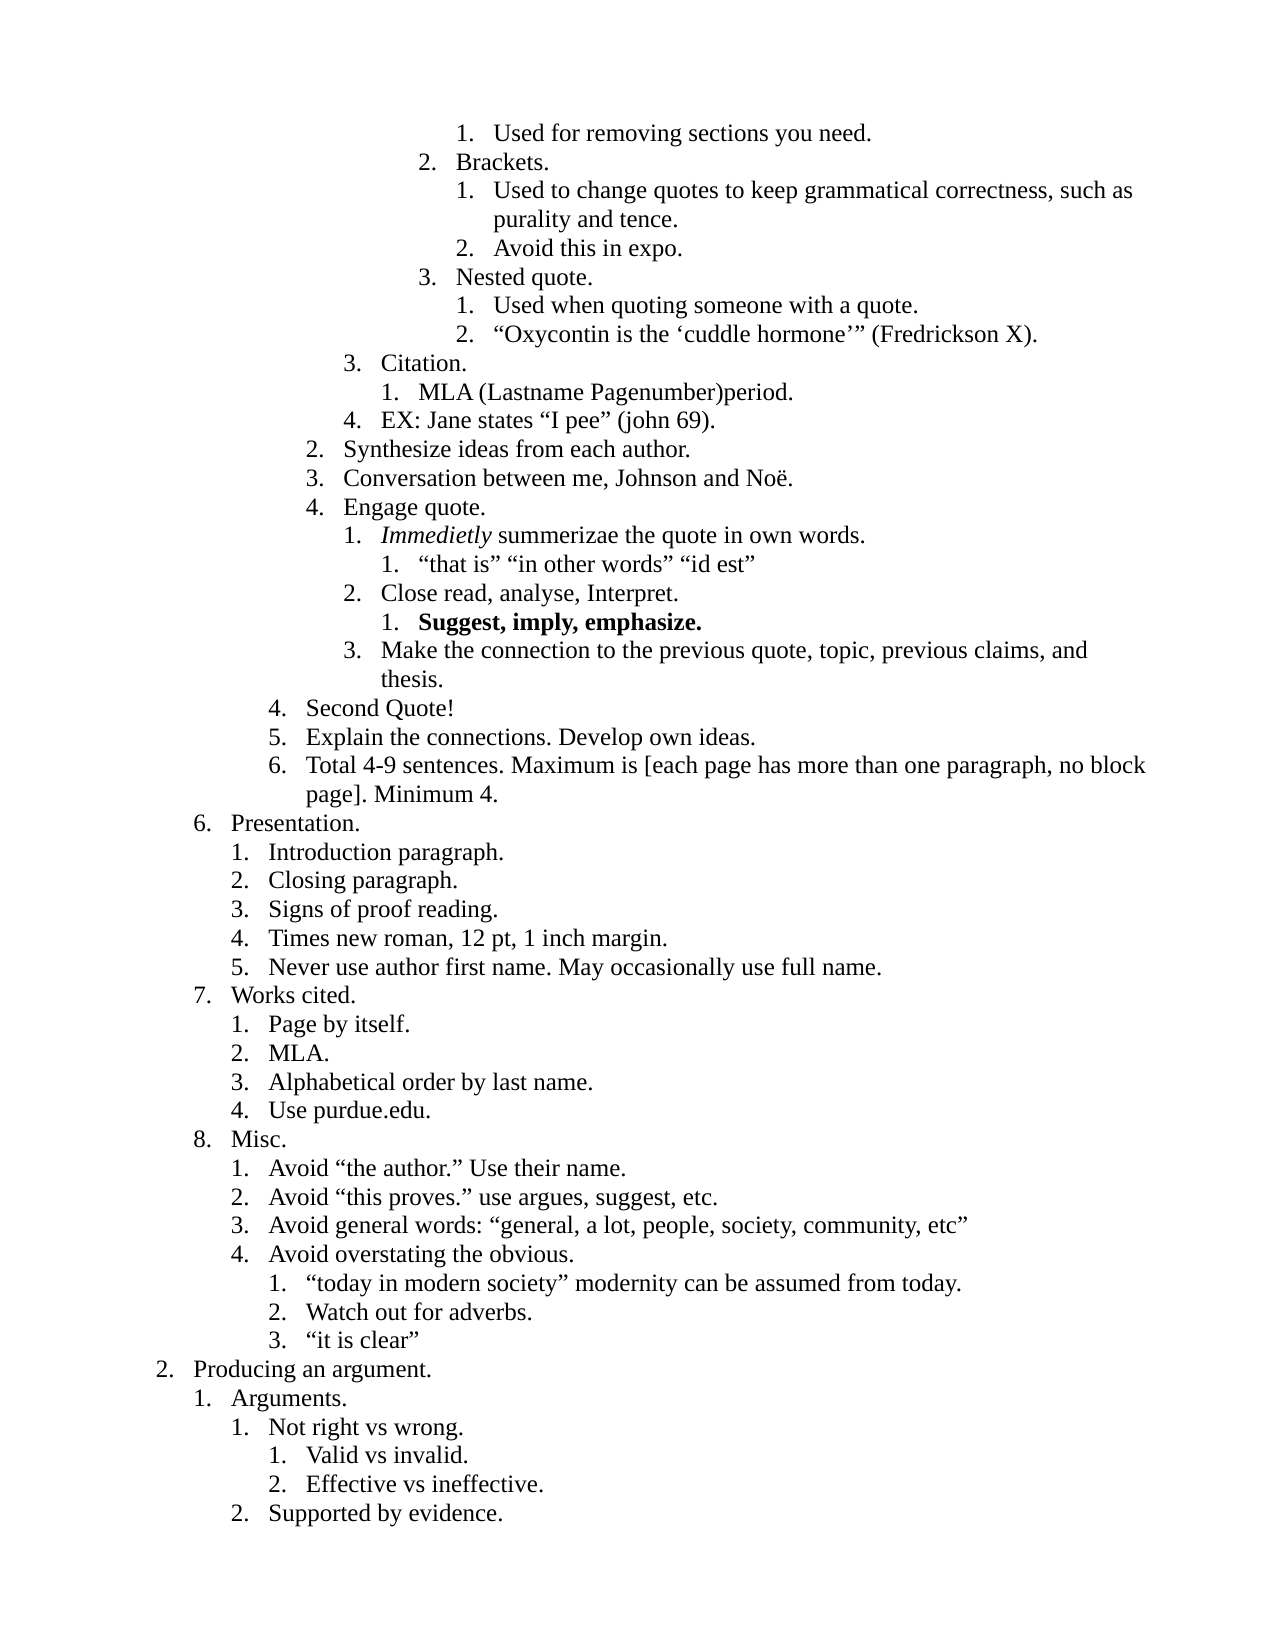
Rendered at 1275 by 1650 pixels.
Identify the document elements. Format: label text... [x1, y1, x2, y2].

list Producing an argument. [156, 1354, 1157, 1383]
list Brackets. [418, 147, 1157, 176]
list Works cited. [193, 981, 1157, 1009]
list Valid vs invalid. [268, 1441, 1157, 1469]
list Nested quote. [418, 262, 1157, 291]
list Times new roman, 12 pt, 1 inch margin. [231, 923, 1157, 952]
list MLA. [231, 1038, 1157, 1067]
list Make the connection to the previous quote, topic, previous claims, and thesis. [343, 636, 1157, 693]
list Used for removing sections you need. [456, 118, 1157, 147]
list Avoid “this proves.” use argues, suggest, etc. [231, 1182, 1157, 1211]
list Immedietly summerizae the quote in own words. [343, 521, 1157, 549]
list “that is” “in other words” “id est” [381, 549, 1157, 578]
list Avoid “the author.” Use their name. [231, 1153, 1157, 1182]
list Watch out for adverbs. [268, 1297, 1157, 1326]
list Closing paragraph. [231, 866, 1157, 894]
list Never use author first name. May occasionally use full name. [231, 952, 1157, 981]
list Effective vs ineffective. [268, 1469, 1157, 1498]
list “today in modern society” modernity can be assumed from today. [268, 1268, 1157, 1297]
list “it is clear” [268, 1326, 1157, 1354]
list Avoid general words: “general, a lot, people, society, community, etc” [231, 1211, 1157, 1239]
list Use purdue.edu. [231, 1096, 1157, 1124]
list Conversation between me, Johnson and Noë. [306, 463, 1157, 492]
list Supported by evidence. [231, 1498, 1157, 1527]
list Total 4-9 sentences. Maximum is [each page has more than one paragraph, no block page]. Minimum 4. [268, 751, 1157, 808]
list Alphabetical order by last name. [231, 1067, 1157, 1096]
list Explain the connections. Develop own ideas. [268, 722, 1157, 751]
list Avoid this in expo. [456, 233, 1157, 262]
list Suggest, imply, emphasize. [381, 607, 1157, 636]
list Not right vs wrong. [231, 1412, 1157, 1441]
list Presentation. [193, 808, 1157, 837]
list Avoid overstating the obvious. [231, 1239, 1157, 1268]
list Synthesize ideas from each author. [306, 434, 1157, 463]
list Engage quote. [306, 492, 1157, 521]
list Page by itself. [231, 1009, 1157, 1038]
list Introduction paragraph. [231, 837, 1157, 866]
list Misc. [193, 1124, 1157, 1153]
list Used when quoting someone with a quote. [456, 291, 1157, 319]
list Used to change quotes to keep grammatical correctness, such as purality and tence. [456, 176, 1157, 233]
list “Oxycontin is the ‘cuddle hormone’” (Fredrickson X). [456, 319, 1157, 348]
list Second Quote! [268, 693, 1157, 722]
list MLA (Lastname Pagenumber)period. [381, 377, 1157, 406]
list Signs of proof reading. [231, 894, 1157, 923]
list Arguments. [193, 1383, 1157, 1412]
list Citation. [343, 348, 1157, 377]
list EX: Jane states “I pee” (john 69). [343, 406, 1157, 434]
list Close read, analyse, Interpret. [343, 578, 1157, 607]
